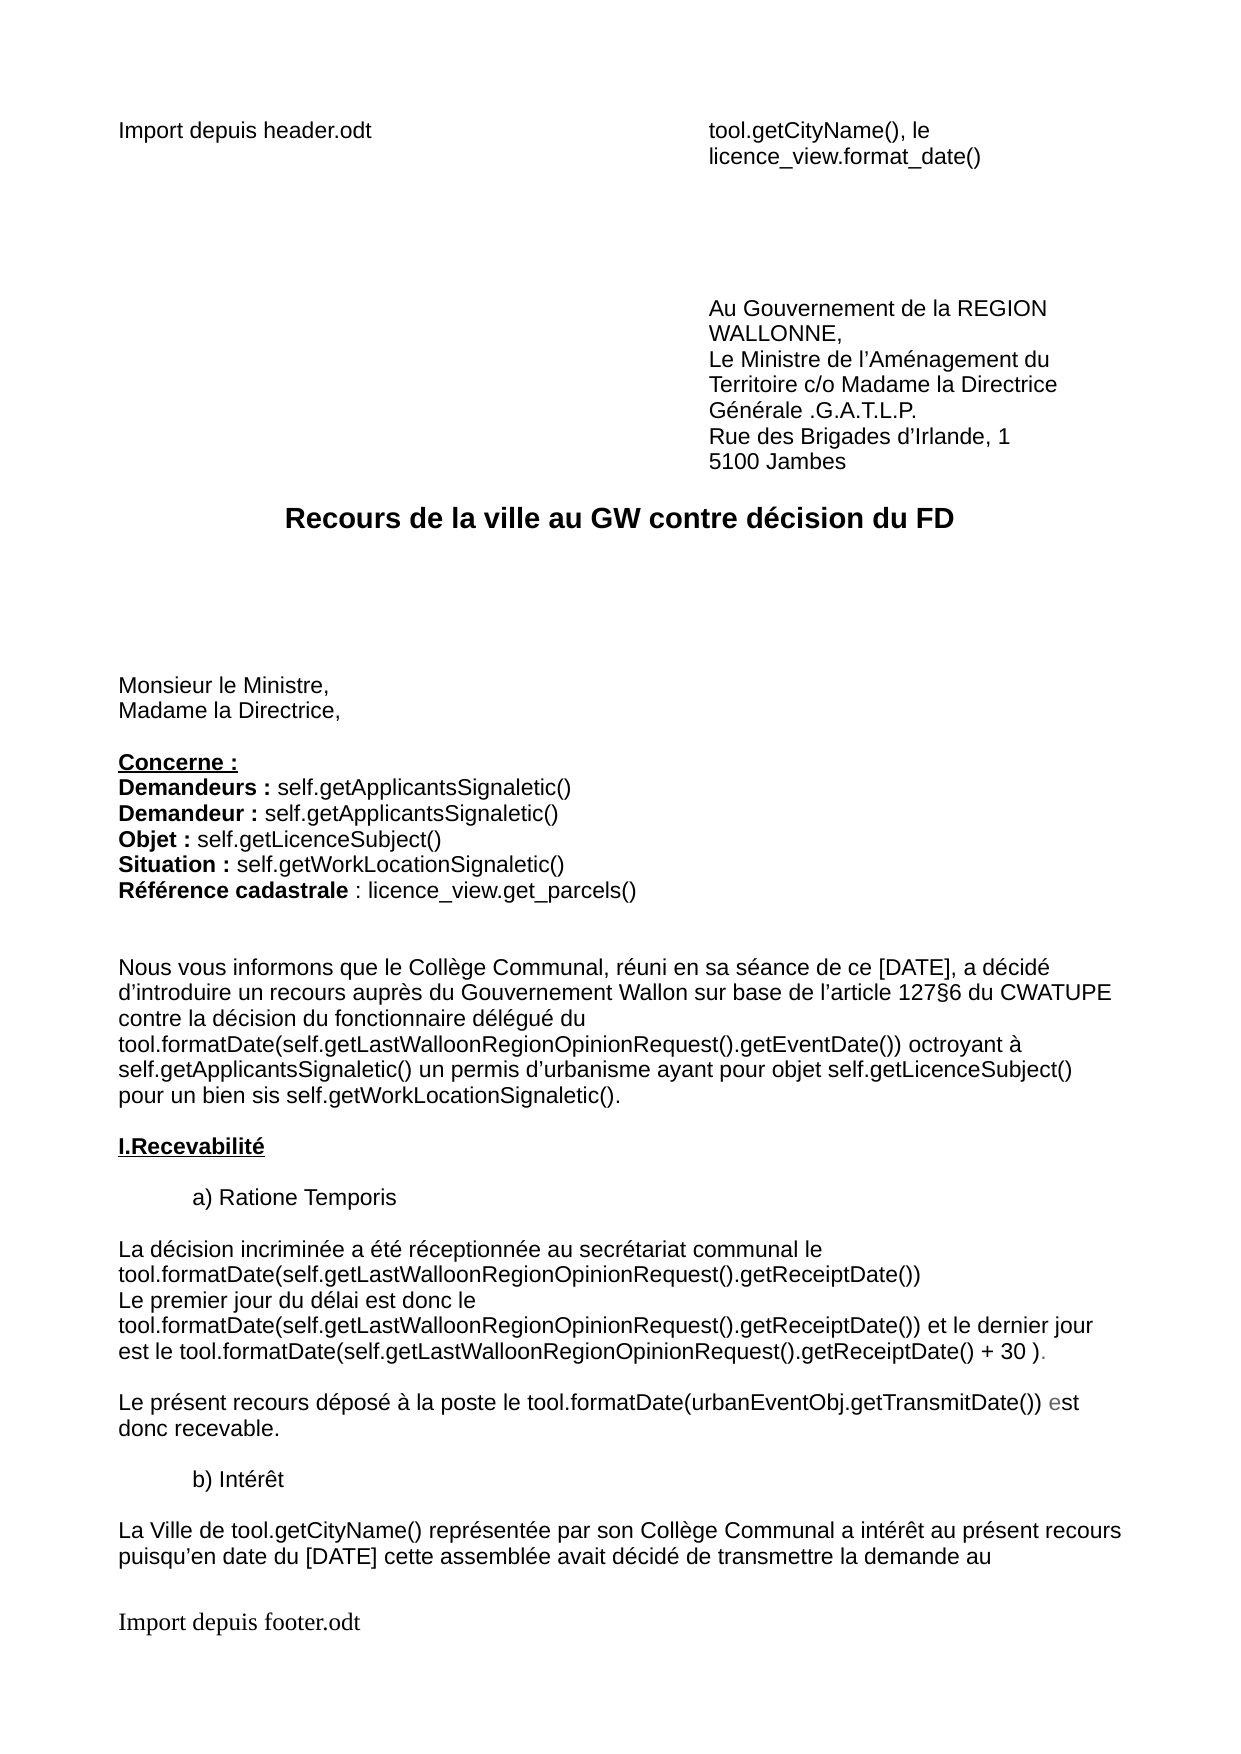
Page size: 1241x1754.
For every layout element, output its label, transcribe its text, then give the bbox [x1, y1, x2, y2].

table_header tool.getCityName(), le licence_view.format_date() Au Gouvernement de la REGION WALLONNE, Le Ministre de l’Aménagement du Territoire c/o Madame la Directrice Générale .G.A.T.L.P. Rue des Brigades d’Irlande, 1 5100 Jambes [709, 118, 1128, 474]
text a) Ratione Temporis [192, 1185, 1122, 1211]
text Madame la Directrice, [118, 698, 1122, 724]
text La Ville de tool.getCityName() représentée par son Collège Communal a intérêt au présent recours puisqu’en date du [DATE] cette assemblée avait décidé de transmettre la demande au [118, 1518, 1122, 1569]
text Nous vous informons que le Collège Communal, réuni en sa séance de ce [DATE], a décidé d’introduire un recours auprès du Gouvernement Wallon sur base de l’article 127§6 du CWATUPE contre la décision du fonctionnaire délégué du tool.formatDate(self.getLastWalloonRegionOpinionRequest().getEventDate()) octroyant à self.getApplicantsSignaletic() un permis d’urbanisme ayant pour objet self.getLicenceSubject() pour un bien sis self.getWorkLocationSignaletic(). [118, 954, 1122, 1108]
text Situation : self.getWorkLocationSignaletic() [118, 852, 1122, 877]
table_header Import depuis header.odt [118, 118, 708, 474]
text Demandeurs : self.getApplicantsSignaletic() [118, 775, 1122, 801]
text Objet : self.getLicenceSubject() [118, 826, 1122, 852]
text Le premier jour du délai est donc le tool.formatDate(self.getLastWalloonRegionOpinionRequest().getReceiptDate()) et le dernier jour est le tool.formatDate(self.getLastWalloonRegionOpinionRequest().getReceiptDate() + 30 ). [118, 1287, 1122, 1364]
text Référence cadastrale : licence_view.get_parcels() [118, 877, 1122, 903]
title I.Recevabilité [118, 1134, 1122, 1159]
title Concerne : [118, 749, 1122, 775]
text Le présent recours déposé à la poste le tool.formatDate(urbanEventObj.getTransmitDate()) est donc recevable. [118, 1390, 1122, 1441]
text Demandeur : self.getApplicantsSignaletic() [118, 801, 1122, 826]
title Recours de la ville au GW contre décision du FD [118, 502, 1122, 535]
text b) Intérêt [192, 1467, 1122, 1492]
text La décision incriminée a été réceptionnée au secrétariat communal le tool.formatDate(self.getLastWalloonRegionOpinionRequest().getReceiptDate()) [118, 1236, 1122, 1287]
text Monsieur le Ministre, [118, 672, 1122, 698]
